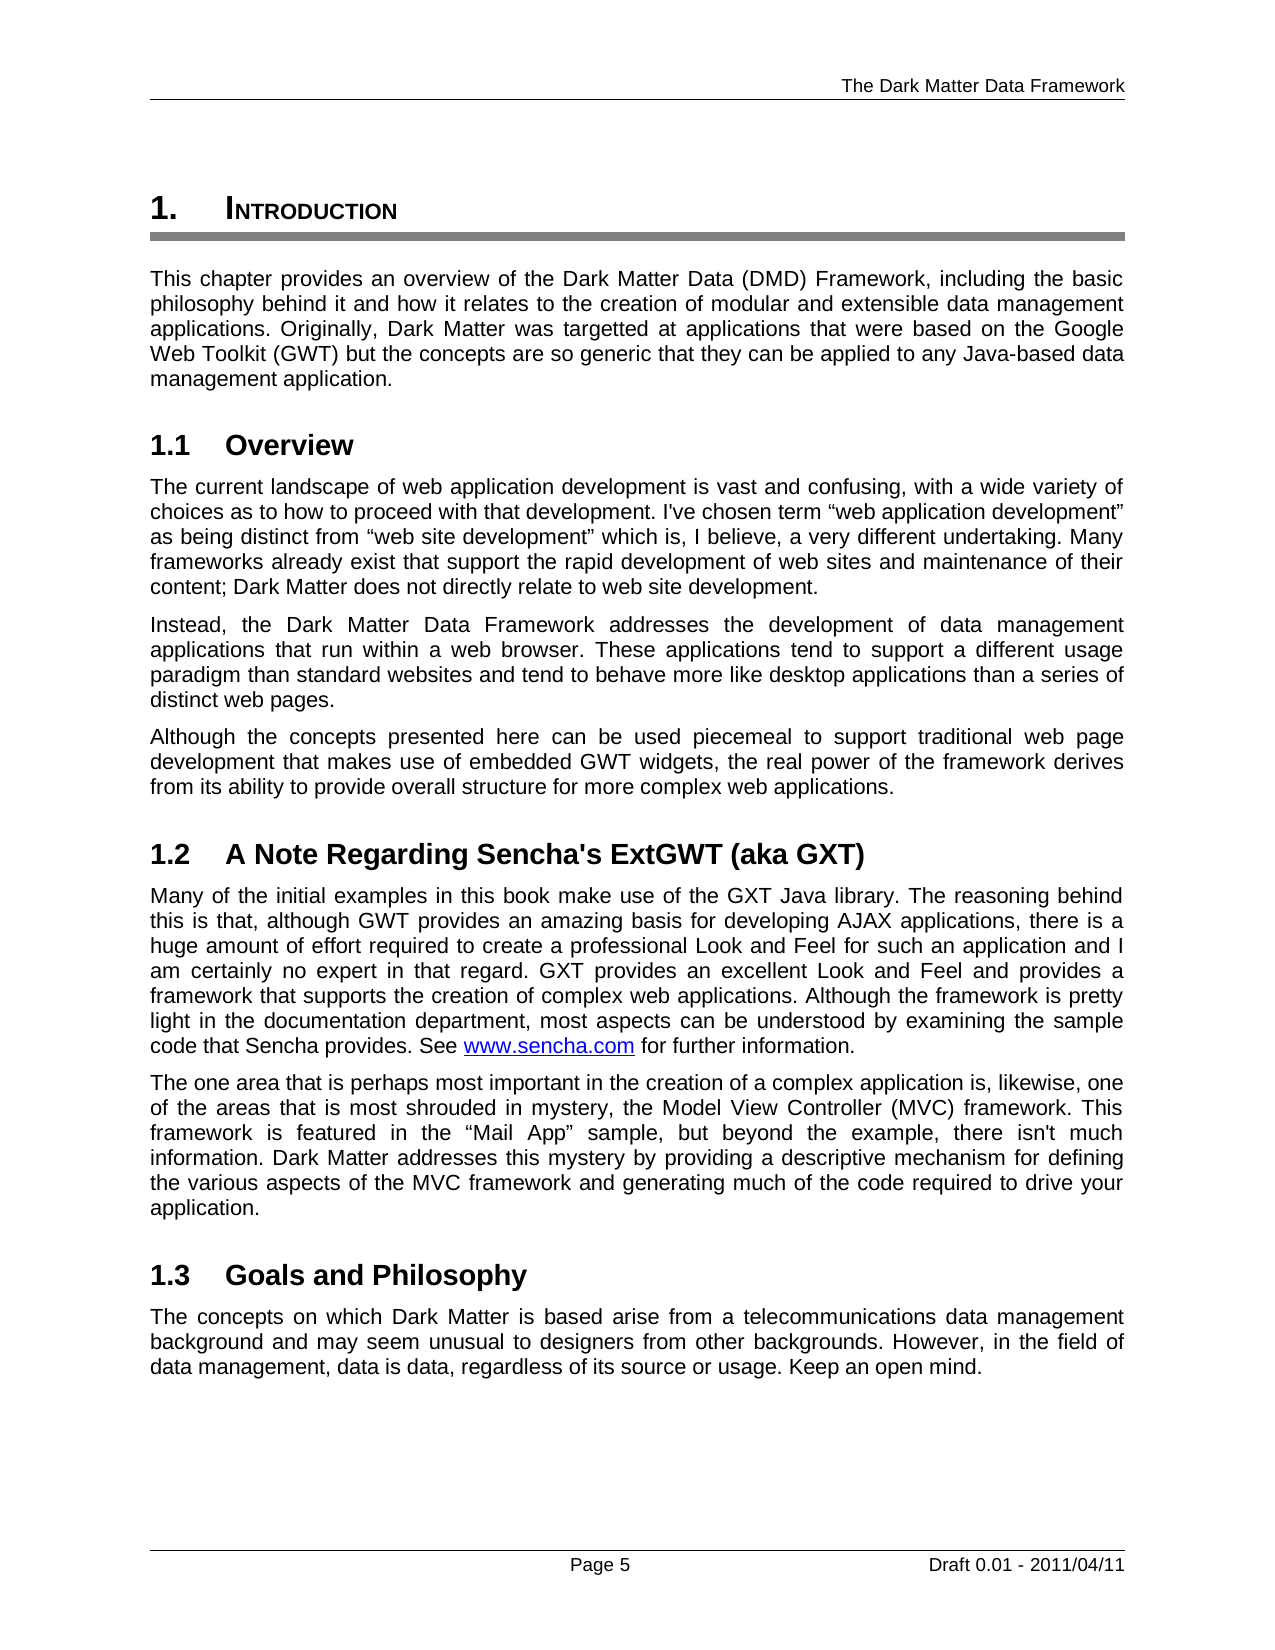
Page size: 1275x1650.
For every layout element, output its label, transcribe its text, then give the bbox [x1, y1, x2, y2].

text Many of the initial examples in this book make use of the GXT Java library. The reasoning behind this is that, although GWT provides an amazing basis for developing AJAX applications, there is a huge amount of effort required to create a professional Look and Feel for such an application and I am certainly no expert in that regard. GXT provides an excellent Look and Feel and provides a framework that supports the creation of complex web applications. Although the framework is pretty light in the documentation department, most aspects can be understood by examining the sample code that Sencha provides. See www.sencha.com for further information. [150, 883, 1125, 1058]
subtitle Introduction [150, 187, 1125, 232]
text Instead, the Dark Matter Data Framework addresses the development of data management applications that run within a web browser. These applications tend to support a different usage paradigm than standard websites and tend to behave more like desktop applications than a series of distinct web pages. [150, 612, 1125, 712]
text The one area that is perhaps most important in the creation of a complex application is, likewise, one of the areas that is most shrouded in mystery, the Model View Controller (MVC) framework. This framework is featured in the “Mail App” sample, but beyond the example, there isn't much information. Dark Matter addresses this mystery by providing a descriptive mechanism for defining the various aspects of the MVC framework and generating much of the code required to drive your application. [150, 1070, 1125, 1220]
subtitle A Note Regarding Sencha's ExtGWT (aka GXT) [150, 837, 1125, 870]
text This chapter provides an overview of the Dark Matter Data (DMD) Framework, including the basic philosophy behind it and how it relates to the creation of modular and extensible data management applications. Originally, Dark Matter was targetted at applications that were based on the Google Web Toolkit (GWT) but the concepts are so generic that they can be applied to any Java-based data management application. [150, 266, 1125, 391]
subtitle Overview [150, 428, 1125, 462]
text The current landscape of web application development is vast and confusing, with a wide variety of choices as to how to proceed with that development. I've chosen term “web application development” as being distinct from “web site development” which is, I believe, a very different undertaking. Many frameworks already exist that support the rapid development of web sites and maintenance of their content; Dark Matter does not directly relate to web site development. [150, 474, 1125, 599]
text Although the concepts presented here can be used piecemeal to support traditional web page development that makes use of embedded GWT widgets, the real power of the framework derives from its ability to provide overall structure for more complex web applications. [150, 724, 1125, 799]
subtitle Goals and Philosophy [150, 1258, 1125, 1291]
text The concepts on which Dark Matter is based arise from a telecommunications data management background and may seem unusual to designers from other backgrounds. However, in the field of data management, data is data, regardless of its source or usage. Keep an open mind. [150, 1304, 1125, 1379]
